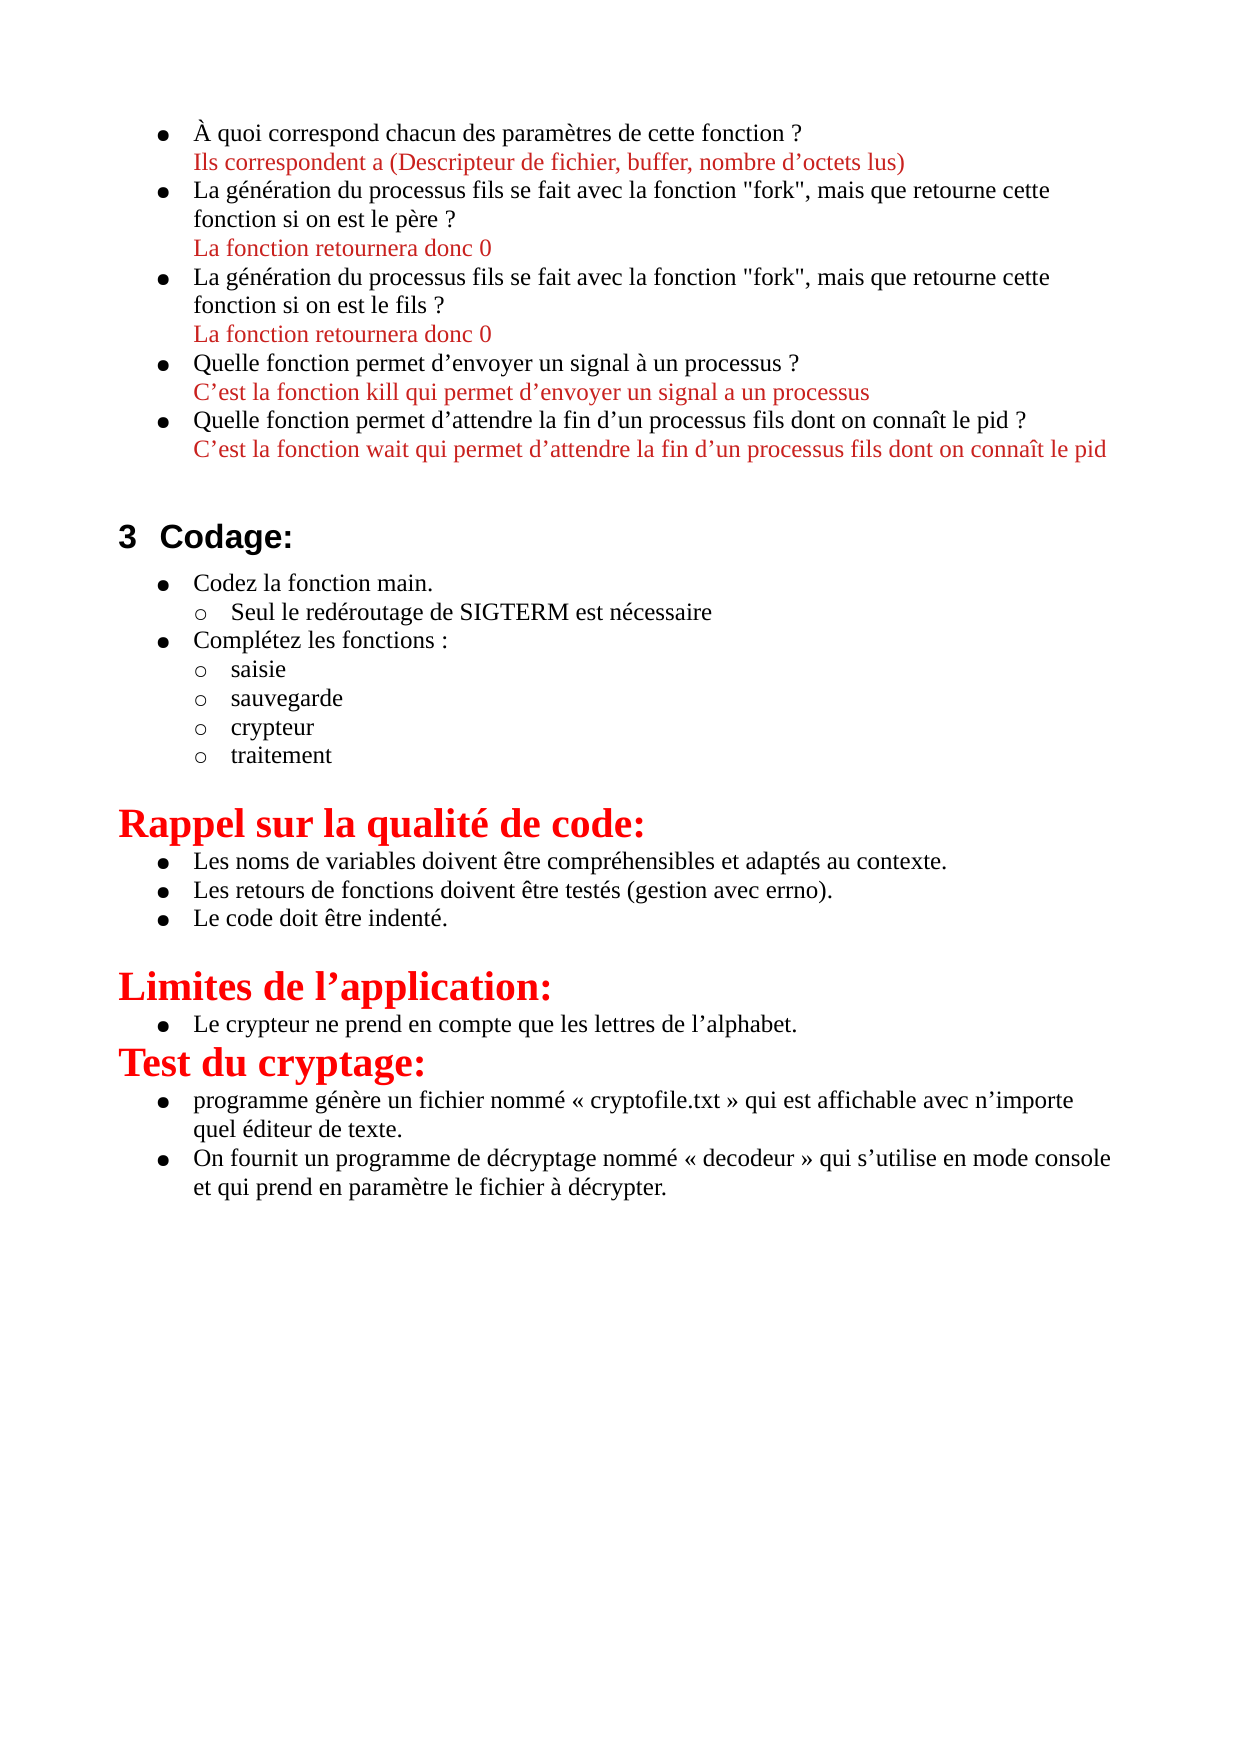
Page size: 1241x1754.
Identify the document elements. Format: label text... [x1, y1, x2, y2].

list Seul le redéroutage de SIGTERM est nécessaire [193, 597, 1122, 626]
list À quoi correspond chacun des paramètres de cette fonction ? [156, 118, 1122, 147]
list La génération du processus fils se fait avec la fonction "fork", mais que retourne cette fonction si on est le fils ? [156, 262, 1122, 319]
list Complétez les fonctions : [156, 626, 1122, 654]
text Limites de l’application: [118, 961, 1122, 1009]
list C’est la fonction wait qui permet d’attendre la fin d’un processus fils dont on connaît le pid [156, 434, 1122, 463]
text Rappel sur la qualité de code: [118, 798, 1122, 846]
list sauvegarde [193, 683, 1122, 712]
list traitement [193, 741, 1122, 769]
list Quelle fonction permet d’envoyer un signal à un processus ? [156, 348, 1122, 377]
subtitle Codage: [118, 517, 1122, 556]
list saisie [193, 654, 1122, 683]
list La fonction retournera donc 0 [156, 233, 1122, 262]
list Ils correspondent a (Descripteur de fichier, buffer, nombre d’octets lus) [156, 147, 1122, 176]
list Le crypteur ne prend en compte que les lettres de l’alphabet. [156, 1009, 1122, 1038]
list La génération du processus fils se fait avec la fonction "fork", mais que retourne cette fonction si on est le père ? [156, 176, 1122, 233]
list La fonction retournera donc 0 [156, 319, 1122, 348]
list C’est la fonction kill qui permet d’envoyer un signal a un processus [156, 377, 1122, 406]
list programme génère un fichier nommé « cryptofile.txt » qui est affichable avec n’importe quel éditeur de texte. [156, 1086, 1122, 1143]
text Test du cryptage: [118, 1038, 1122, 1086]
list On fournit un programme de décryptage nommé « decodeur » qui s’utilise en mode console et qui prend en paramètre le fichier à décrypter. [156, 1143, 1122, 1201]
list crypteur [193, 712, 1122, 741]
list Codez la fonction main. [156, 568, 1122, 597]
list Les noms de variables doivent être compréhensibles et adaptés au contexte. [156, 846, 1122, 875]
list Le code doit être indenté. [156, 903, 1122, 932]
list Quelle fonction permet d’attendre la fin d’un processus fils dont on connaît le pid ? [156, 406, 1122, 434]
list Les retours de fonctions doivent être testés (gestion avec errno). [156, 875, 1122, 903]
